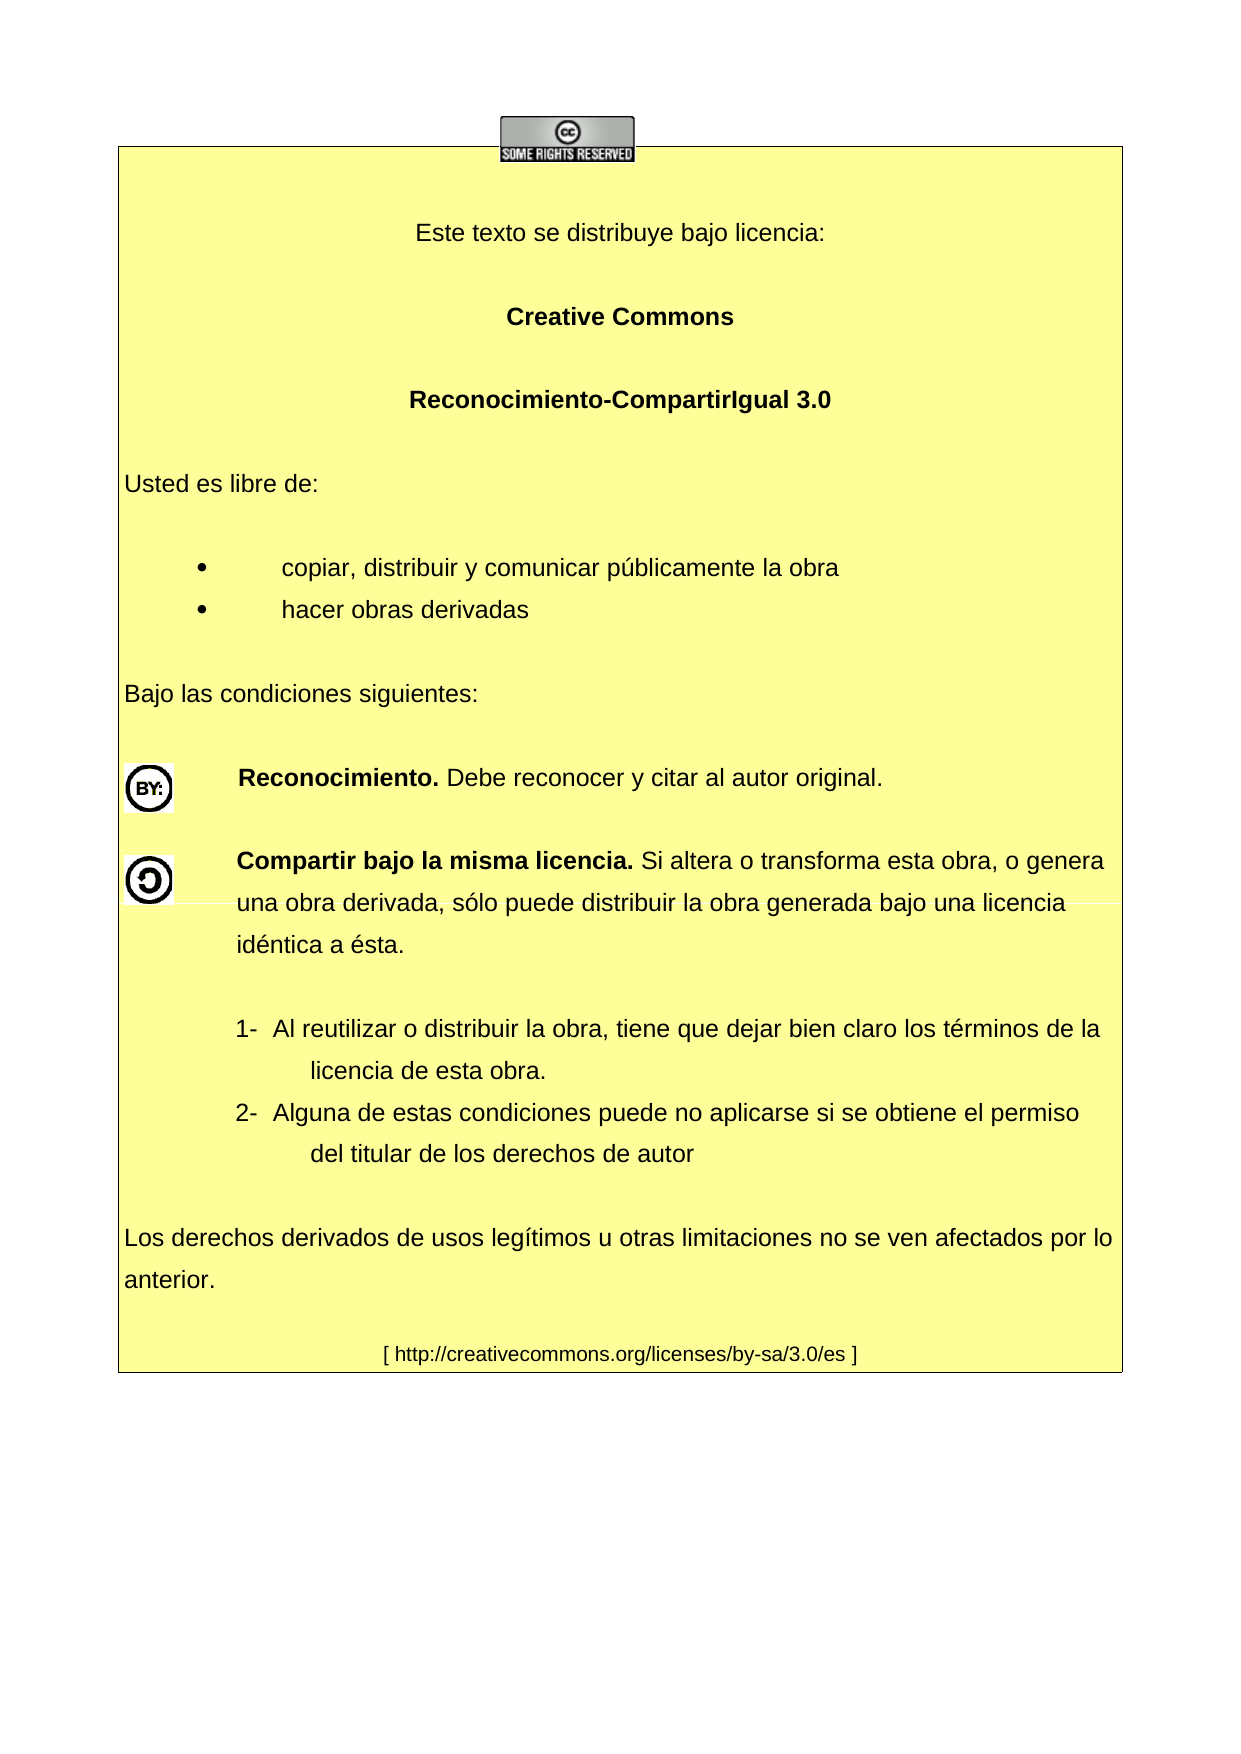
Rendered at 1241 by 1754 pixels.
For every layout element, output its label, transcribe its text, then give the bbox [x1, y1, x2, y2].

picture [125, 856, 173, 904]
picture [500, 116, 635, 162]
table_header Este texto se distribuye bajo licencia: Creative Commons Reconocimiento-CompartirIgual 3.0 Usted es libre de: copiar, distribuir y comunicar públicamente la obra hacer obras derivadas Bajo las condiciones siguientes: Reconocimiento. Debe reconocer y citar al autor original. Compartir bajo la misma licencia. Si altera o transforma esta obra, o genera una obra derivada, sólo puede distribuir la obra generada bajo una licencia idéntica a ésta. Al reutilizar o distribuir la obra, tiene que dejar bien claro los términos de la licencia de esta obra. Alguna de estas condiciones puede no aplicarse si se obtiene el permiso del titular de los derechos de autor Los derechos derivados de usos legítimos u otras limitaciones no se ven afectados por lo anterior. [ http://creativecommons.org/licenses/by-sa/3.0/es ] [119, 147, 1122, 903]
picture [125, 765, 173, 812]
table_header Este texto se distribuye bajo licencia: Creative Commons Reconocimiento-CompartirIgual 3.0 Usted es libre de: copiar, distribuir y comunicar públicamente la obra hacer obras derivadas Bajo las condiciones siguientes: Reconocimiento. Debe reconocer y citar al autor original. Compartir bajo la misma licencia. Si altera o transforma esta obra, o genera una obra derivada, sólo puede distribuir la obra generada bajo una licencia idéntica a ésta. Al reutilizar o distribuir la obra, tiene que dejar bien claro los términos de la licencia de esta obra. Alguna de estas condiciones puede no aplicarse si se obtiene el permiso del titular de los derechos de autor Los derechos derivados de usos legítimos u otras limitaciones no se ven afectados por lo anterior. [ http://creativecommons.org/licenses/by-sa/3.0/es ] [119, 904, 1122, 1372]
